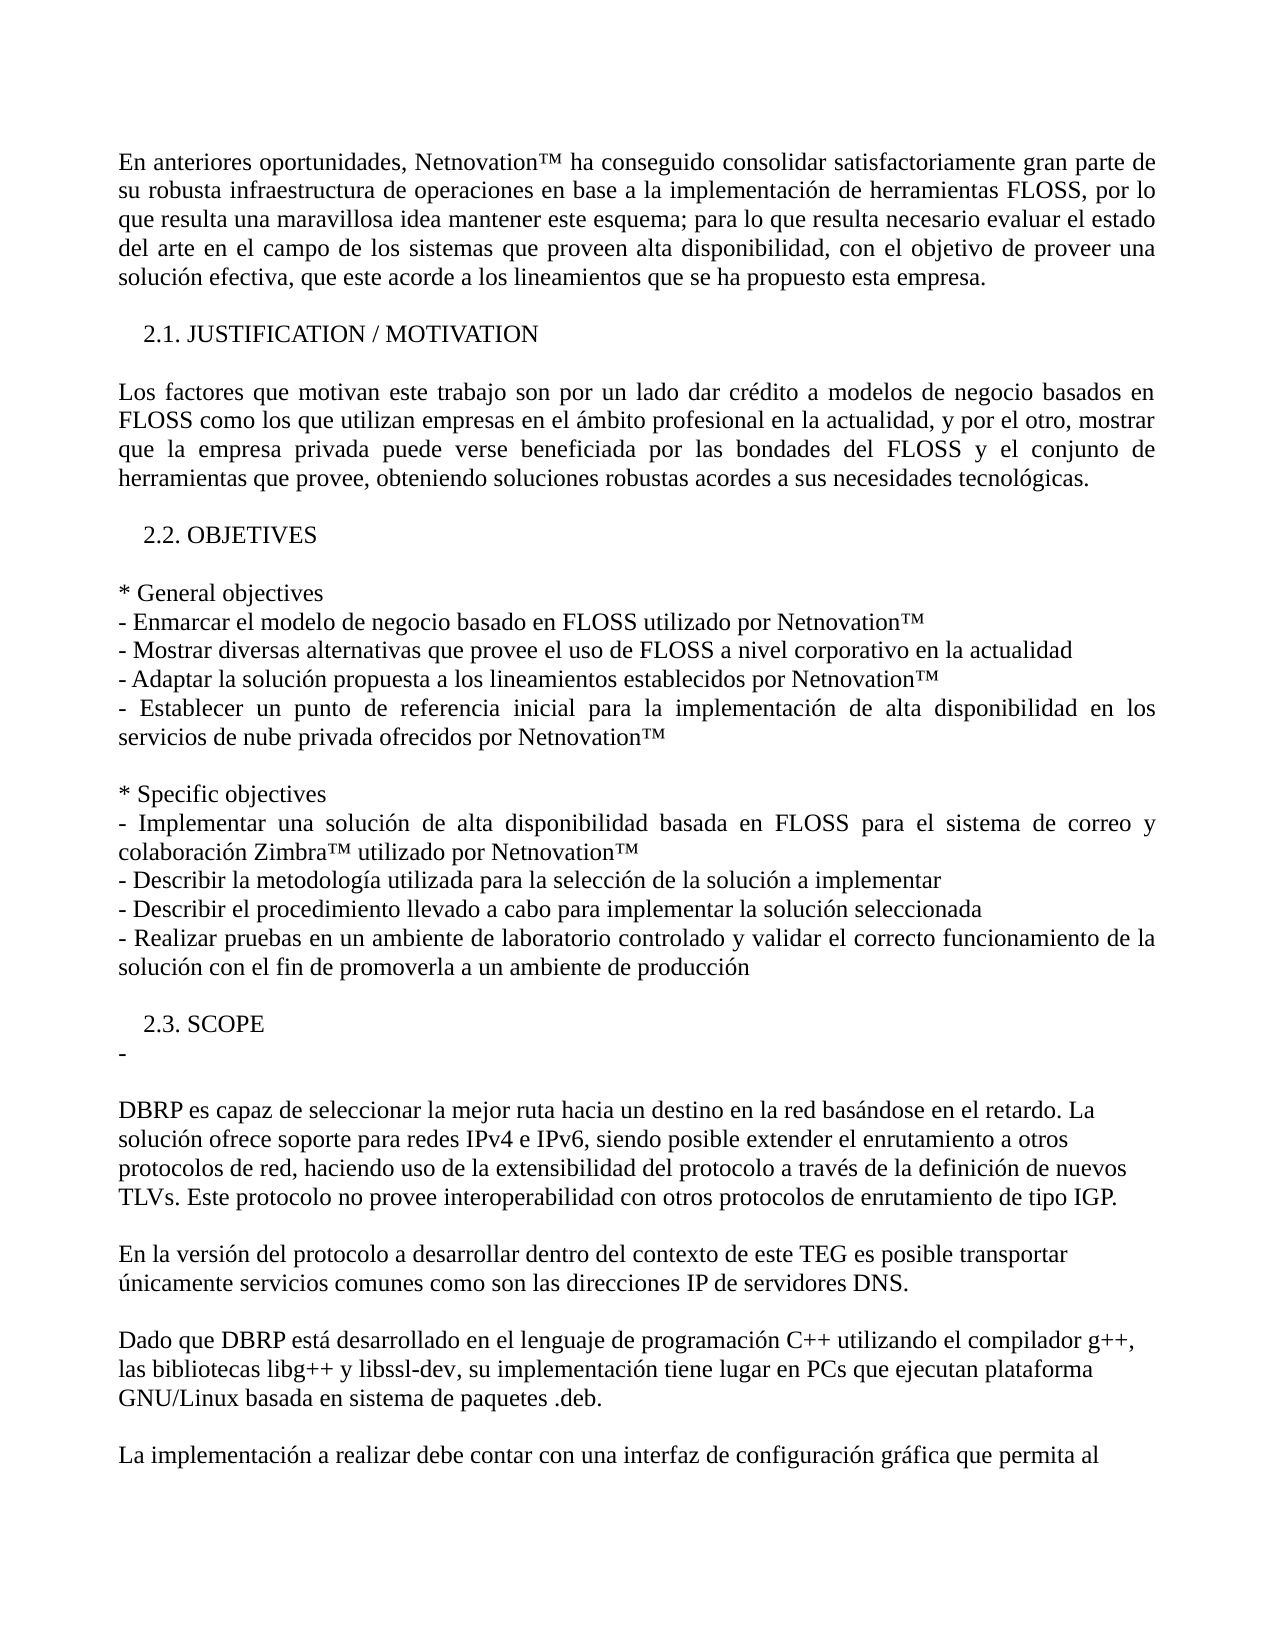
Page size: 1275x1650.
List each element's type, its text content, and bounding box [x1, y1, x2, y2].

text - Describir la metodología utilizada para la selección de la solución a implementar [118, 866, 1157, 894]
text * General objectives [118, 578, 1157, 607]
text - Implementar una solución de alta disponibilidad basada en FLOSS para el sistema de correo y colaboración Zimbra™ utilizado por Netnovation™ [118, 808, 1157, 866]
text 2.2. OBJETIVES [118, 521, 1157, 549]
text En la versión del protocolo a desarrollar dentro del contexto de este TEG es posible transportar únicamente servicios comunes como son las direcciones IP de servidores DNS. [118, 1239, 1157, 1297]
text Los factores que motivan este trabajo son por un lado dar crédito a modelos de negocio basados en FLOSS como los que utilizan empresas en el ámbito profesional en la actualidad, y por el otro, mostrar que la empresa privada puede verse beneficiada por las bondades del FLOSS y el conjunto de herramientas que provee, obteniendo soluciones robustas acordes a sus necesidades tecnológicas. [118, 377, 1157, 492]
text - [118, 1038, 1157, 1067]
text En anteriores oportunidades, Netnovation™ ha conseguido consolidar satisfactoriamente gran parte de su robusta infraestructura de operaciones en base a la implementación de herramientas FLOSS, por lo que resulta una maravillosa idea mantener este esquema; para lo que resulta necesario evaluar el estado del arte en el campo de los sistemas que proveen alta disponibilidad, con el objetivo de proveer una solución efectiva, que este acorde a los lineamientos que se ha propuesto esta empresa. [118, 147, 1157, 291]
text 2.1. JUSTIFICATION / MOTIVATION [118, 319, 1157, 348]
text Dado que DBRP está desarrollado en el lenguaje de programación C++ utilizando el compilador g++, las bibliotecas libg++ y libssl-dev, su implementación tiene lugar en PCs que ejecutan plataforma GNU/Linux basada en sistema de paquetes .deb. [118, 1326, 1157, 1412]
text * Specific objectives [118, 779, 1157, 808]
text 2.3. SCOPE [118, 1009, 1157, 1038]
text - Establecer un punto de referencia inicial para la implementación de alta disponibilidad en los servicios de nube privada ofrecidos por Netnovation™ [118, 693, 1157, 751]
text - Describir el procedimiento llevado a cabo para implementar la solución seleccionada [118, 894, 1157, 923]
text - Adaptar la solución propuesta a los lineamientos establecidos por Netnovation™ [118, 664, 1157, 693]
text - Mostrar diversas alternativas que provee el uso de FLOSS a nivel corporativo en la actualidad [118, 636, 1157, 664]
text - Enmarcar el modelo de negocio basado en FLOSS utilizado por Netnovation™ [118, 607, 1157, 636]
text - Realizar pruebas en un ambiente de laboratorio controlado y validar el correcto funcionamiento de la solución con el fin de promoverla a un ambiente de producción [118, 923, 1157, 981]
text La implementación a realizar debe contar con una interfaz de configuración gráfica que permita al [118, 1441, 1157, 1469]
text DBRP es capaz de seleccionar la mejor ruta hacia un destino en la red basándose en el retardo. La solución ofrece soporte para redes IPv4 e IPv6, siendo posible extender el enrutamiento a otros protocolos de red, haciendo uso de la extensibilidad del protocolo a través de la definición de nuevos TLVs. Este protocolo no provee interoperabilidad con otros protocolos de enrutamiento de tipo IGP. [118, 1096, 1157, 1211]
